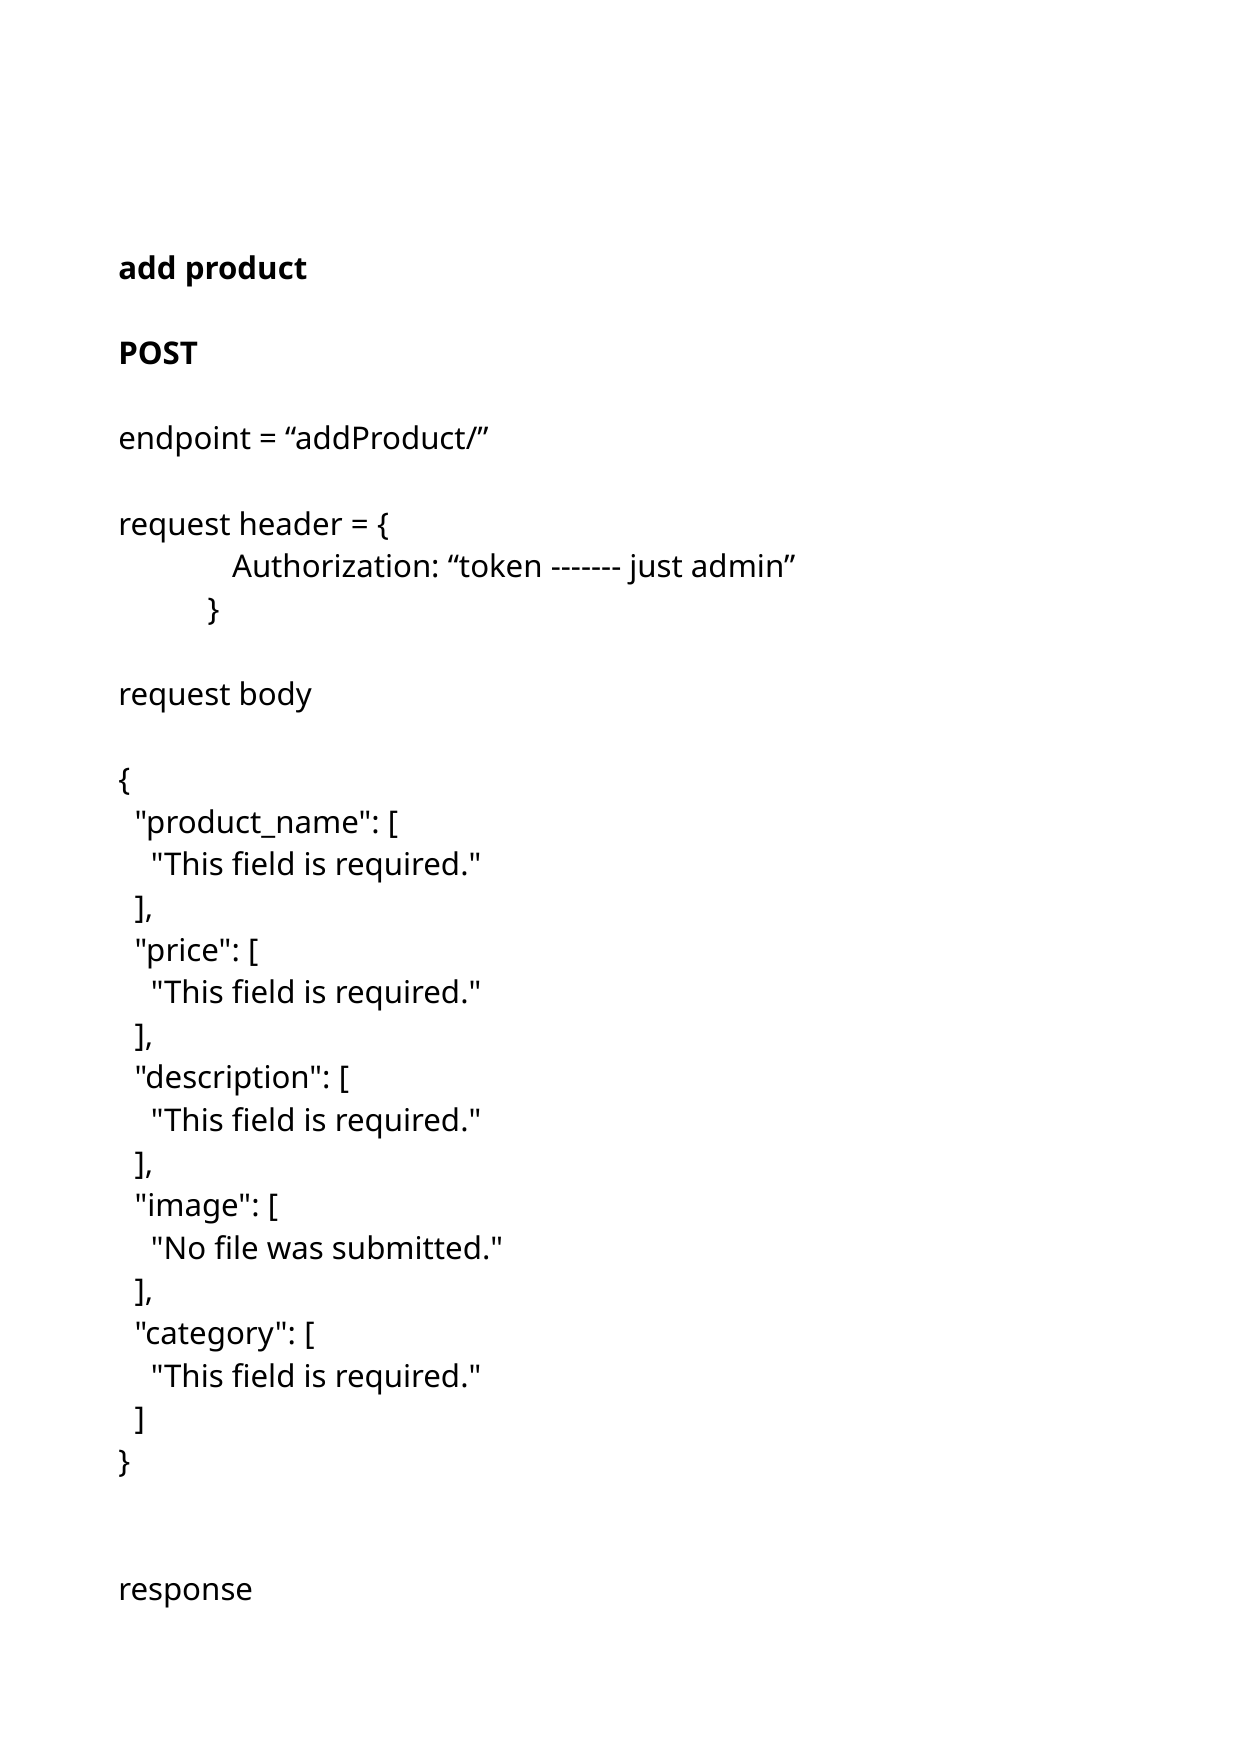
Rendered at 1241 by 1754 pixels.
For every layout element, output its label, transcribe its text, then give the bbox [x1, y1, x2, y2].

text Authorization: “token ------- just admin” [118, 544, 1122, 587]
text "price": [ [118, 928, 1122, 970]
text response [118, 1567, 1122, 1609]
text "This field is required." [118, 970, 1122, 1013]
text ], [118, 1013, 1122, 1055]
text add product [118, 246, 1122, 288]
text "description": [ [118, 1055, 1122, 1098]
text "This field is required." [118, 842, 1122, 885]
text } [118, 587, 1122, 629]
text "product_name": [ [118, 800, 1122, 842]
text request header = { [118, 502, 1122, 544]
text ], [118, 1268, 1122, 1311]
text ] [118, 1396, 1122, 1439]
text "No file was submitted." [118, 1226, 1122, 1268]
text { [118, 757, 1122, 800]
text "This field is required." [118, 1354, 1122, 1396]
text POST [118, 331, 1122, 374]
text "category": [ [118, 1311, 1122, 1354]
text ], [118, 1141, 1122, 1183]
text ], [118, 885, 1122, 928]
text "This field is required." [118, 1098, 1122, 1141]
text request body [118, 672, 1122, 714]
text } [118, 1439, 1122, 1481]
text endpoint = “addProduct/” [118, 416, 1122, 459]
text "image": [ [118, 1183, 1122, 1226]
